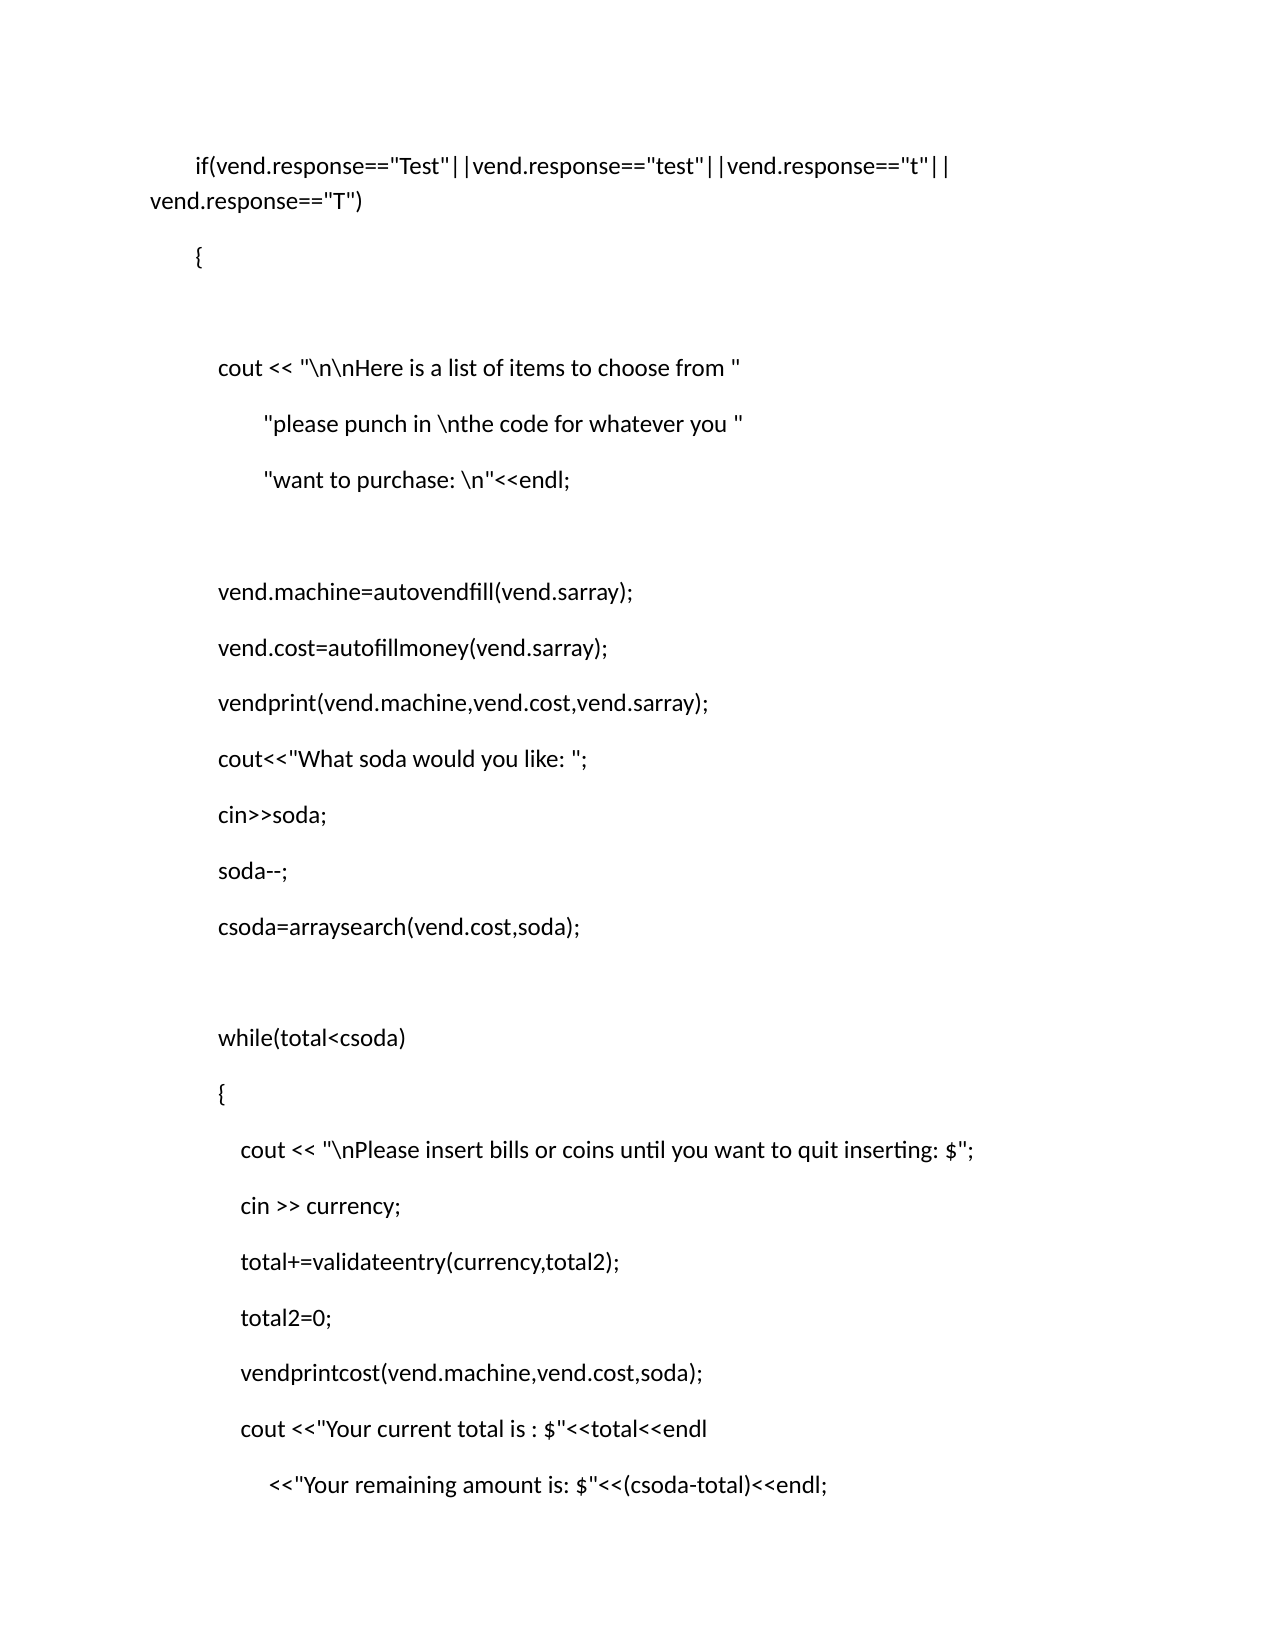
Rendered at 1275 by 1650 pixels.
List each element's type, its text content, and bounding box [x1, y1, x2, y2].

text "want to purchase: \n"<<endl; [150, 464, 1125, 495]
text cout << "\n\nHere is a list of items to choose from " [150, 352, 1125, 383]
text cout <<"Your current total is : $"<<total<<endl [150, 1413, 1125, 1444]
text "please punch in \nthe code for whatever you " [150, 408, 1125, 439]
text vend.machine=autovendfill(vend.sarray); [150, 576, 1125, 606]
text cin>>soda; [150, 799, 1125, 830]
text csoda=arraysearch(vend.cost,soda); [150, 911, 1125, 941]
text cin >> currency; [150, 1190, 1125, 1221]
text vend.cost=autofillmoney(vend.sarray); [150, 632, 1125, 662]
text <<"Your remaining amount is: $"<<(csoda-total)<<endl; [150, 1469, 1125, 1500]
text cout<<"What soda would you like: "; [150, 743, 1125, 774]
text { [150, 241, 1125, 271]
text if(vend.response=="Test"||vend.response=="test"||vend.response=="t"||vend.response=="T") [150, 150, 1125, 216]
text while(total<csoda) [150, 1022, 1125, 1053]
text cout << "\nPlease insert bills or coins until you want to quit inserting: $"; [150, 1134, 1125, 1165]
text vendprintcost(vend.machine,vend.cost,soda); [150, 1357, 1125, 1388]
text soda--; [150, 855, 1125, 886]
text total2=0; [150, 1302, 1125, 1332]
text { [150, 1078, 1125, 1109]
text total+=validateentry(currency,total2); [150, 1246, 1125, 1276]
text vendprint(vend.machine,vend.cost,vend.sarray); [150, 687, 1125, 718]
